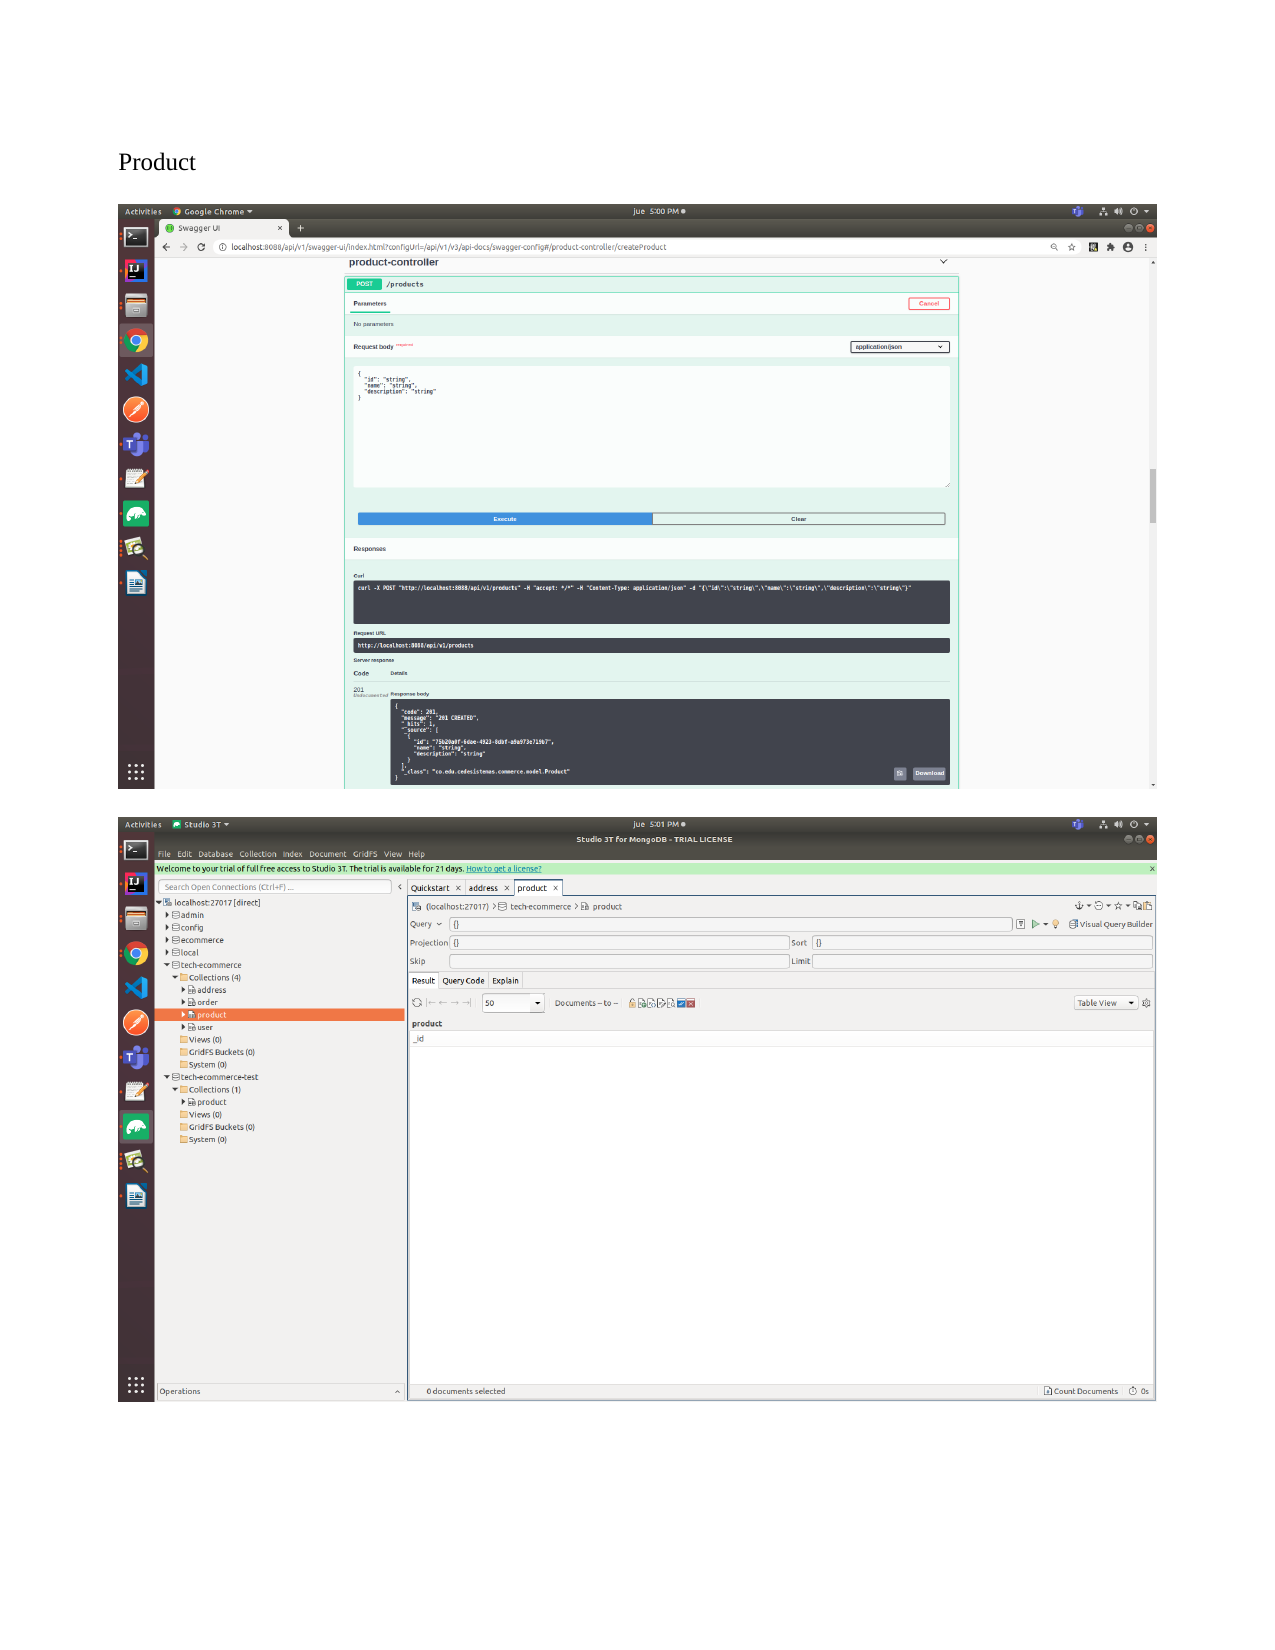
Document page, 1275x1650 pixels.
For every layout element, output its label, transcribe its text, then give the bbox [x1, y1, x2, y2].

text Product [118, 147, 1157, 176]
picture [118, 204, 1157, 789]
picture [118, 817, 1157, 1402]
